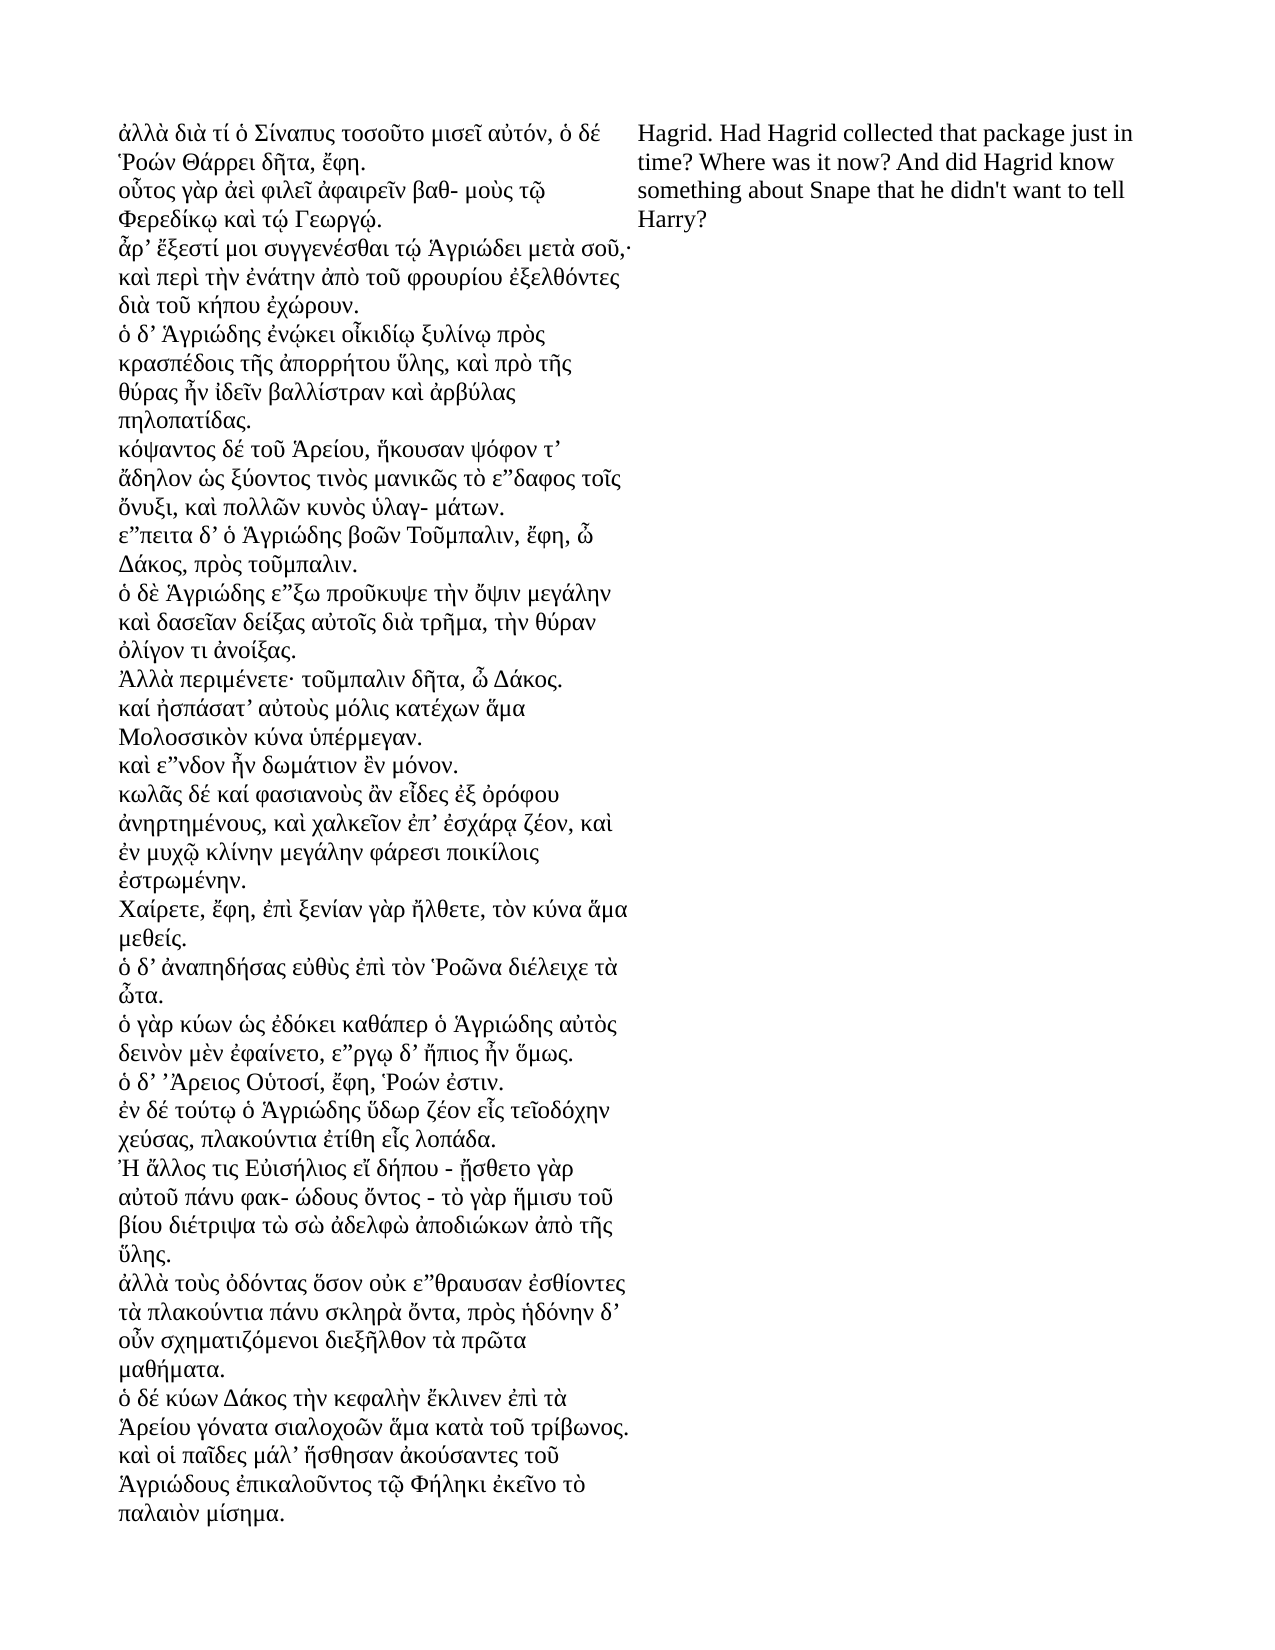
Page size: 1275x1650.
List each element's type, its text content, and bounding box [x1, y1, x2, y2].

table_cell ἀλλὰ διὰ τί ὁ Σίναπυς τοσοῦτο μισεῖ αὐτόν, ὁ δέ Ῥοών Θάρρει δῆτα, ἔφη. οὗτος γὰρ ἀεὶ φιλεῖ ἀφαιρεῖν βαθ- μοὺς τῷ Φερεδίκῳ καὶ τῴ Γεωργῴ. ἆρ’ ἔξεστί μοι συγγενέσθαι τῴ Ἁγριώδει μετὰ σοῦ,· καὶ περὶ τὴν ἐνάτην ἀπὸ τοῦ φρουρίου ἐξελθόντες διὰ τοῦ κήπου ἐχώρουν. ὁ δ’ Ἁγριώδης ἐνῴκει οἶκιδίῳ ξυλίνῳ πρὸς κρασπέδοις τῆς ἀπορρήτου ὕλης, καὶ πρὸ τῆς θύρας ἦν ἰδεῖν βαλλίστραν καὶ ἀρβύλας πηλοπατίδας. κόψαντος δέ τοῦ Ἁρείου, ἥκουσαν ψόφον τ’ ἄδηλον ὡς ξύοντος τινὸς μανικῶς τὸ ε”δαφος τοῖς ὄνυξι, καὶ πολλῶν κυνὸς ὑλαγ- μάτων. ε”πειτα δ’ ὁ Ἁγριώδης βοῶν Τοῦμπαλιν, ἔφη, ὦ Δάκος, πρὸς τοῦμπαλιν. ὁ δὲ Ἁγριώδης ε”ξω προῦκυψε τὴν ὄψιν μεγάλην καὶ δασεῖαν δείξας αὐτοῖς διὰ τρῆμα, τὴν θύραν ὀλίγον τι ἀνοίξας. Ἀλλὰ περιμένετε· τοῦμπαλιν δῆτα, ὦ Δάκος. καί ἠσπάσατ’ αὐτοὺς μόλις κατέχων ἅμα Μολοσσικὸν κύνα ὑπέρμεγαν. καὶ ε”νδον ἦν δωμάτιον ἒν μόνον. κωλᾶς δέ καί φασιανοὺς ἂν εἶδες ἐξ ὀρόφου ἀνηρτημένους, καὶ χαλκεῖον ἐπ’ ἐσχάρᾳ ζέον, καὶ ἐν μυχῷ κλίνην μεγάλην φάρεσι ποικίλοις ἐστρωμένην. Χαίρετε, ἔφη, ἐπὶ ξενίαν γὰρ ἤλθετε, τὸν κύνα ἅμα μεθείς. ὁ δ’ ἀναπηδήσας εὐθὺς ἐπὶ τὸν Ῥοῶνα διέλειχε τὰ ὦτα. ὁ γὰρ κύων ὡς ἐδόκει καθάπερ ὁ Ἁγριώδης αὐτὸς δεινὸν μὲν ἐφαίνετο, ε”ργῳ δ’ ἤπιος ἦν ὅμως. ὁ δ’ ’Ἀρειος Οὑτοσί, ἔφη, Ῥοών ἐστιν. ἐν δέ τούτῳ ὁ Ἁγριώδης ὕδωρ ζέον εἷς τεῖοδόχην χεύσας, πλακούντια ἐτίθη εἷς λοπάδα. Ἠ ἄλλος τις Εὐισήλιος εἴ δήπου - ᾔσθετο γὰρ αὐτοῦ πάνυ φακ- ώδους ὄντος - τὸ γὰρ ἥμισυ τοῦ βίου διέτριψα τὼ σὼ ἀδελφὼ ἀποδιώκων ἀπὸ τῆς ὕλης. ἀλλὰ τοὺς ὀδόντας ὅσον οὐκ ε”θραυσαν ἐσθίοντες τὰ πλακούντια πάνυ σκληρὰ ὄντα, πρὸς ἡδόνην δ’ οὖν σχηματιζόμενοι διεξῆλθον τὰ πρῶτα μαθήματα. ὁ δέ κύων Δάκος τὴν κεφαλὴν ἔκλινεν ἐπὶ τὰ Ἁρείου γόνατα σιαλοχοῶν ἅμα κατὰ τοῦ τρίβωνος. καὶ οἱ παῖδες μάλ’ ἥσθησαν ἀκούσαντες τοῦ Ἁγριώδους ἐπικαλοῦντος τῷ Φήληκι ἐκεῖνο τὸ παλαιὸν μίσημα. [118, 118, 637, 1527]
table_cell Hagrid. Had Hagrid collected that package just in time? Where was it now? And did Hagrid know something about Snape that he didn't want to tell Harry? [638, 118, 1157, 1527]
